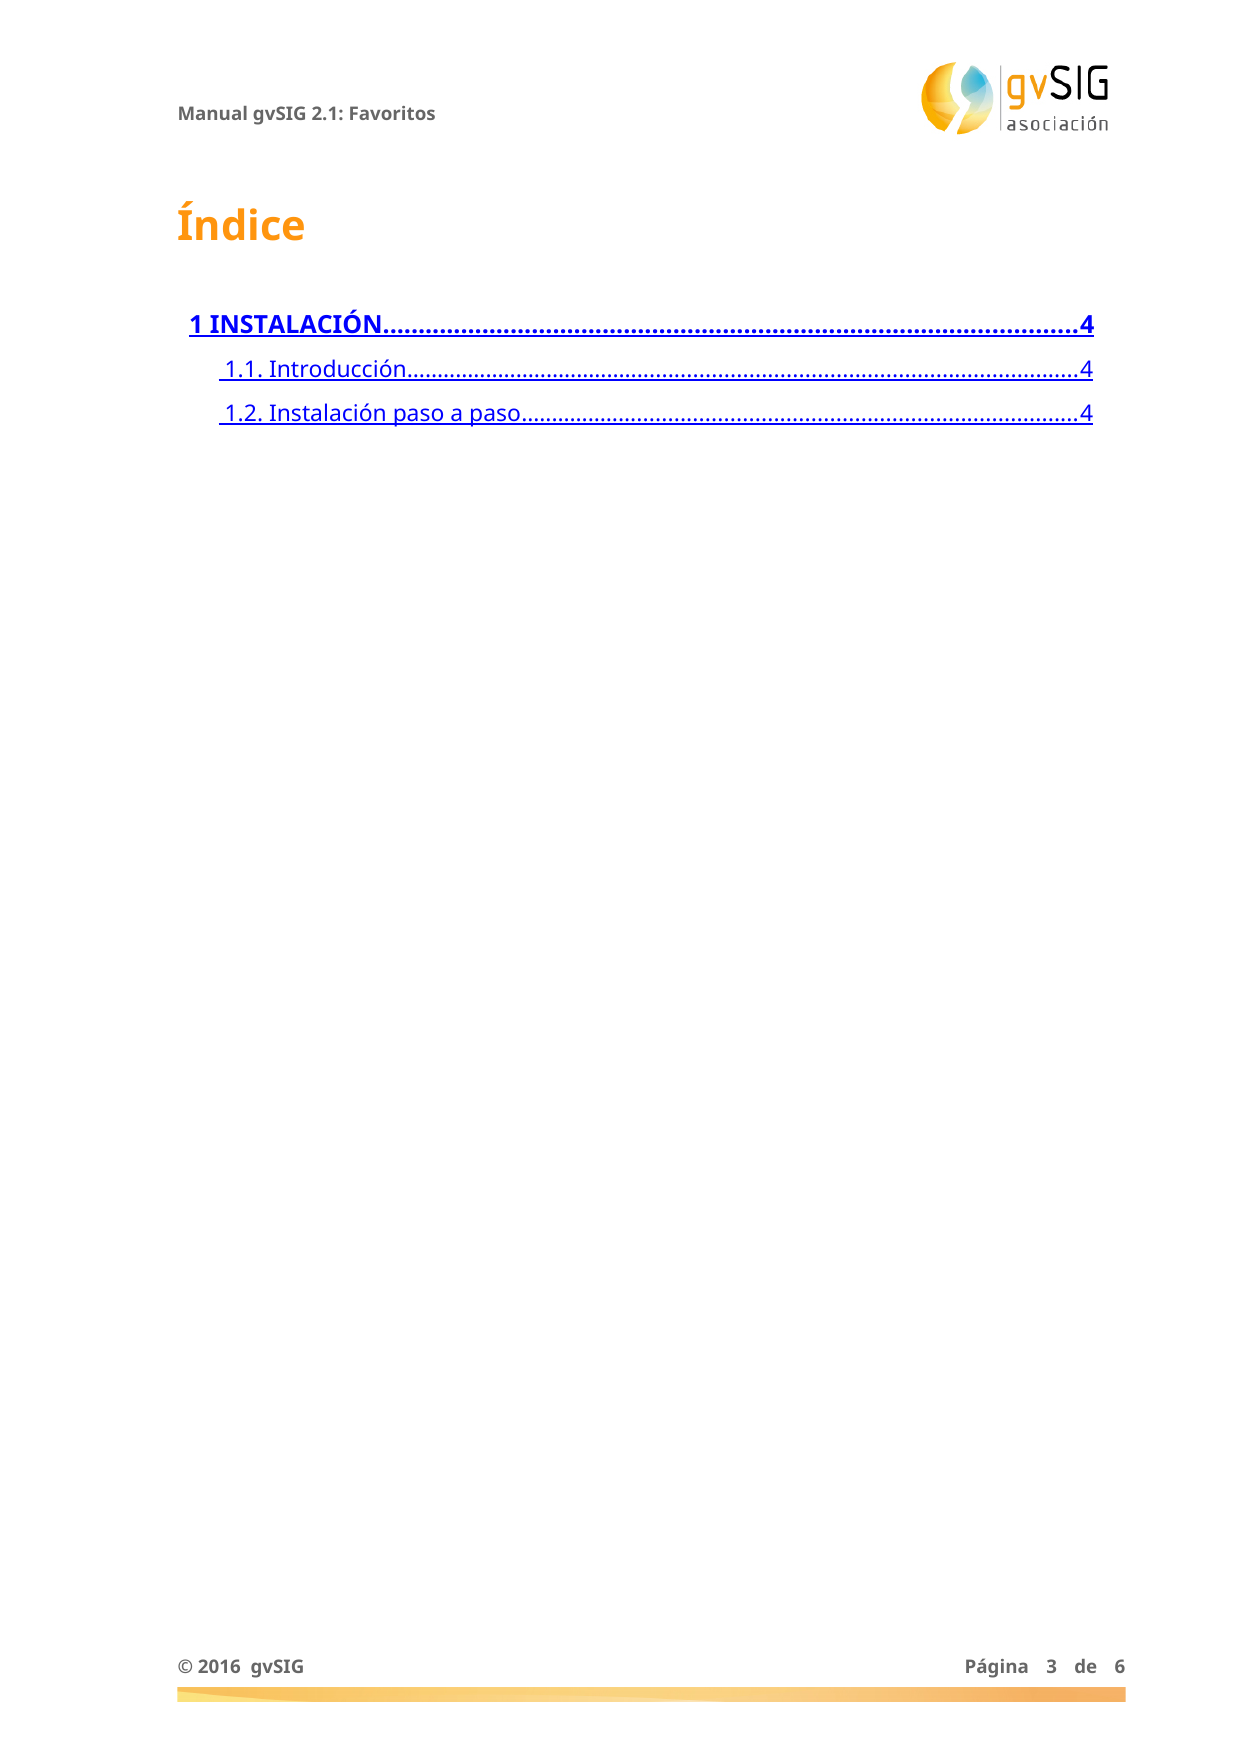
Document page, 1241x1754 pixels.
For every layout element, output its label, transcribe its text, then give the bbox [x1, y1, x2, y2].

text Índice [177, 196, 1125, 253]
text 1.2. Instalación paso a paso 4 [218, 397, 1125, 428]
text 1.1. Introducción 4 [218, 353, 1125, 384]
picture [177, 1687, 1126, 1702]
picture [902, 47, 1122, 148]
text 1 Instalación 4 [189, 306, 1125, 340]
